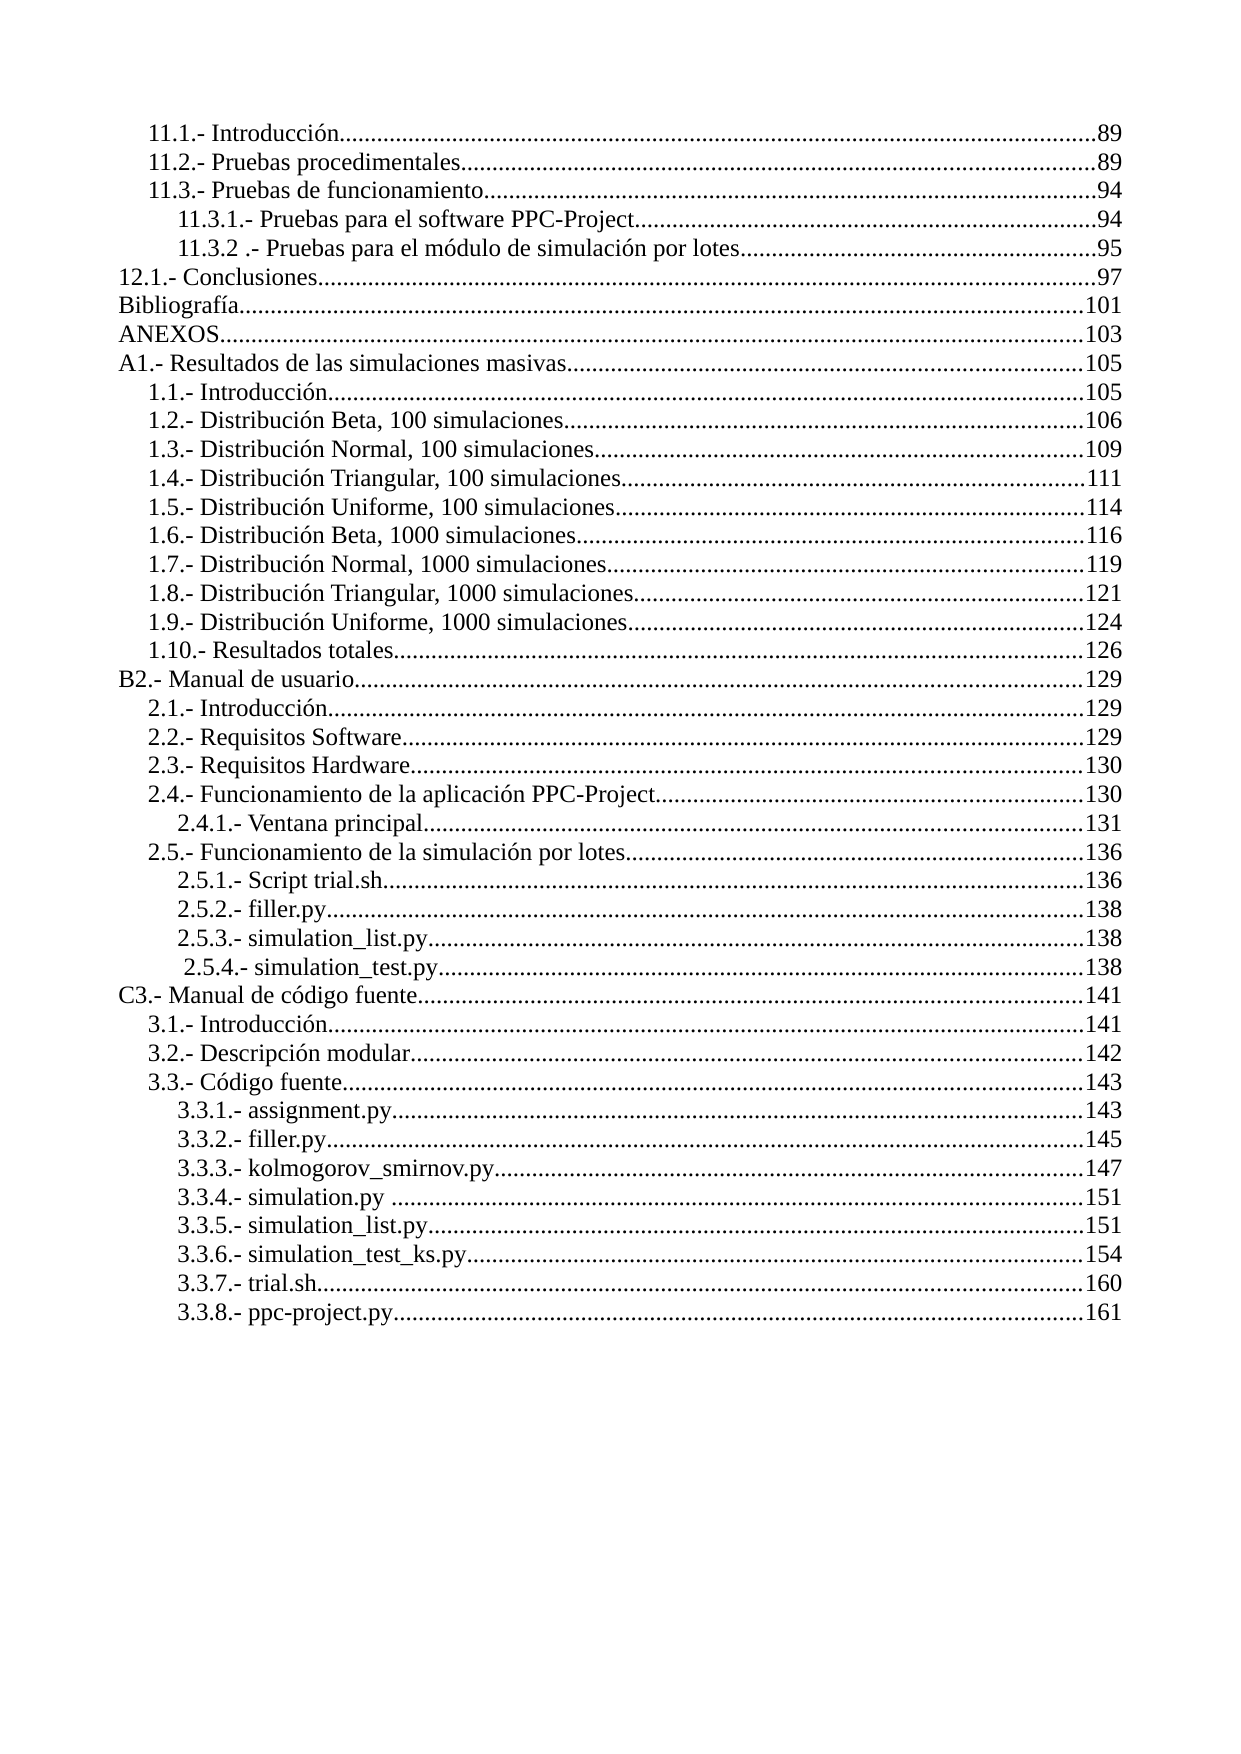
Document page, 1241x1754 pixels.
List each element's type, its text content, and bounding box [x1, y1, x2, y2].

text 1.4.- Distribución Triangular, 100 simulaciones 111 [148, 463, 1122, 492]
text 3.3.2.- filler.py 145 [177, 1124, 1122, 1153]
text 2.1.- Introducción 129 [148, 693, 1122, 722]
text 3.1.- Introducción 141 [148, 1009, 1122, 1038]
text C3.- Manual de código fuente 141 [118, 981, 1122, 1009]
text 2.3.- Requisitos Hardware 130 [148, 751, 1122, 779]
text 1.1.- Introducción 105 [148, 377, 1122, 406]
text 2.5.1.- Script trial.sh 136 [177, 866, 1122, 894]
text 3.3.- Código fuente 143 [148, 1067, 1122, 1096]
text 1.8.- Distribución Triangular, 1000 simulaciones 121 [148, 578, 1122, 607]
text 2.5.2.- filler.py 138 [177, 894, 1122, 923]
text 3.3.5.- simulation_list.py 151 [177, 1211, 1122, 1239]
text B2.- Manual de usuario 129 [118, 664, 1122, 693]
text ANEXOS 103 [118, 319, 1122, 348]
text 2.5.- Funcionamiento de la simulación por lotes 136 [148, 837, 1122, 866]
text 1.2.- Distribución Beta, 100 simulaciones. 106 [148, 406, 1122, 434]
text 3.3.8.- ppc-project.py 161 [177, 1297, 1122, 1326]
text 2.4.1.- Ventana principal. 131 [177, 808, 1122, 837]
text 11.1.- Introducción 89 [148, 118, 1122, 147]
text 3.3.3.- kolmogorov_smirnov.py 147 [177, 1153, 1122, 1182]
text 11.3.- Pruebas de funcionamiento 94 [148, 176, 1122, 204]
text 1.7.- Distribución Normal, 1000 simulaciones 119 [148, 549, 1122, 578]
text 11.3.1.- Pruebas para el software PPC-Project 94 [177, 204, 1122, 233]
text 1.10.- Resultados totales 126 [148, 636, 1122, 664]
text 3.3.4.- simulation.py 151 [177, 1182, 1122, 1211]
text 2.5.4.- simulation_test.py 138 [177, 952, 1122, 981]
text 3.3.7.- trial.sh 160 [177, 1268, 1122, 1297]
text 2.5.3.- simulation_list.py 138 [177, 923, 1122, 952]
text 2.4.- Funcionamiento de la aplicación PPC-Project. 130 [148, 779, 1122, 808]
text 11.3.2 .- Pruebas para el módulo de simulación por lotes 95 [177, 233, 1122, 262]
text 1.6.- Distribución Beta, 1000 simulaciones 116 [148, 521, 1122, 549]
text 3.3.1.- assignment.py 143 [177, 1096, 1122, 1124]
text 11.2.- Pruebas procedimentales 89 [148, 147, 1122, 176]
text 1.5.- Distribución Uniforme, 100 simulaciones 114 [148, 492, 1122, 521]
text 1.9.- Distribución Uniforme, 1000 simulaciones 124 [148, 607, 1122, 636]
text 2.2.- Requisitos Software 129 [148, 722, 1122, 751]
text Bibliografía 101 [118, 291, 1122, 319]
text 1.3.- Distribución Normal, 100 simulaciones 109 [148, 434, 1122, 463]
text 12.1.- Conclusiones 97 [118, 262, 1122, 291]
text 3.2.- Descripción modular 142 [148, 1038, 1122, 1067]
text 3.3.6.- simulation_test_ks.py 154 [177, 1239, 1122, 1268]
text A1.- Resultados de las simulaciones masivas 105 [118, 348, 1122, 377]
